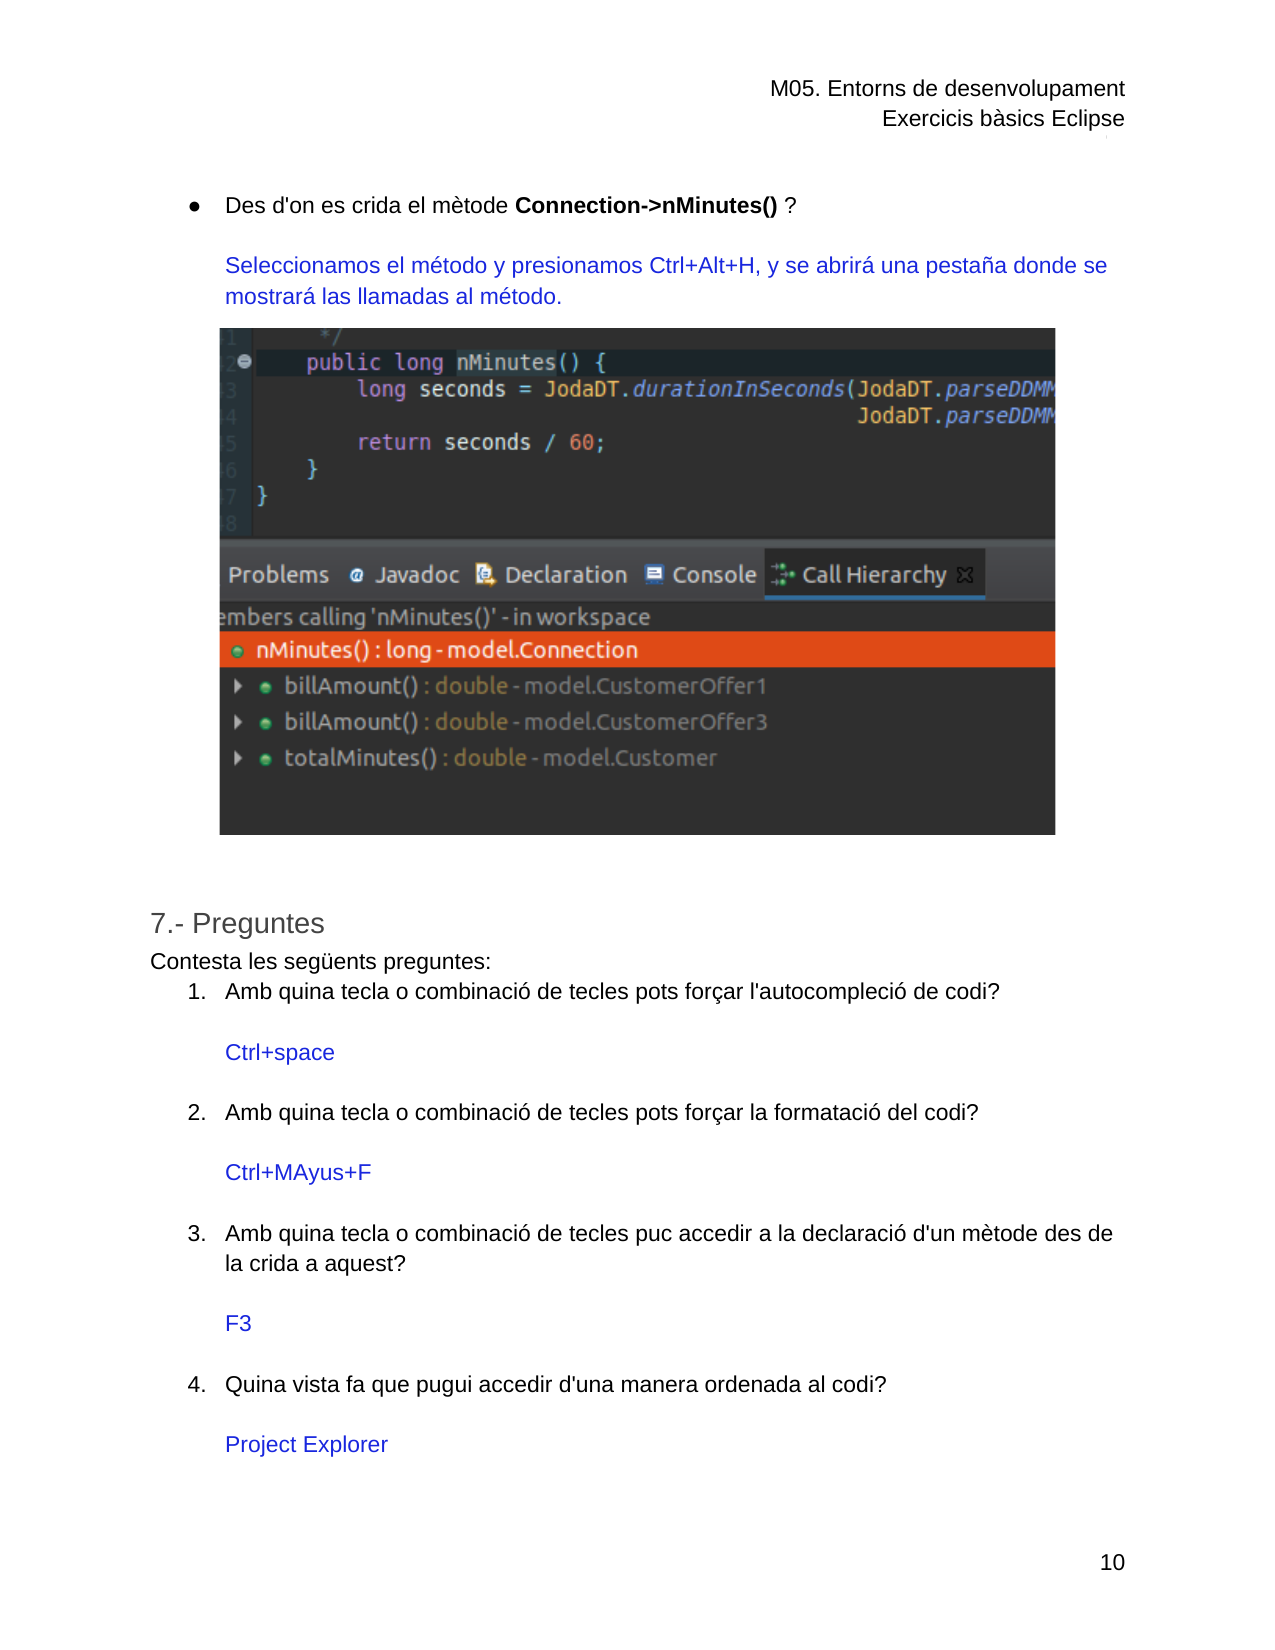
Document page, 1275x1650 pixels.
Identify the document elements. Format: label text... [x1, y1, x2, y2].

list Ctrl+space [225, 1038, 1125, 1065]
list Project Explorer [187, 1431, 1125, 1457]
list Amb quina tecla o combinació de tecles puc accedir a la declaració d'un mètode des de la crida a aquest? [187, 1220, 1125, 1276]
text Contesta les següents preguntes: [150, 948, 1125, 974]
list Seleccionamos el método y presionamos Ctrl+Alt+H, y se abrirá una pestaña donde se mostrará las llamadas al método. [187, 252, 1125, 309]
list Quina vista fa que pugui accedir d'una manera ordenada al codi? [187, 1371, 1125, 1397]
list Ctrl+MAyus+F [225, 1159, 1125, 1186]
picture [219, 328, 1056, 835]
subtitle 7.- Preguntes [150, 906, 1125, 939]
list F3 [187, 1310, 1125, 1337]
list Amb quina tecla o combinació de tecles pots forçar l'autocompleció de codi? [187, 978, 1125, 1004]
list Amb quina tecla o combinació de tecles pots forçar la formatació del codi? [187, 1099, 1125, 1125]
list Des d'on es crida el mètode Connection->nMinutes() ? [187, 192, 1125, 218]
